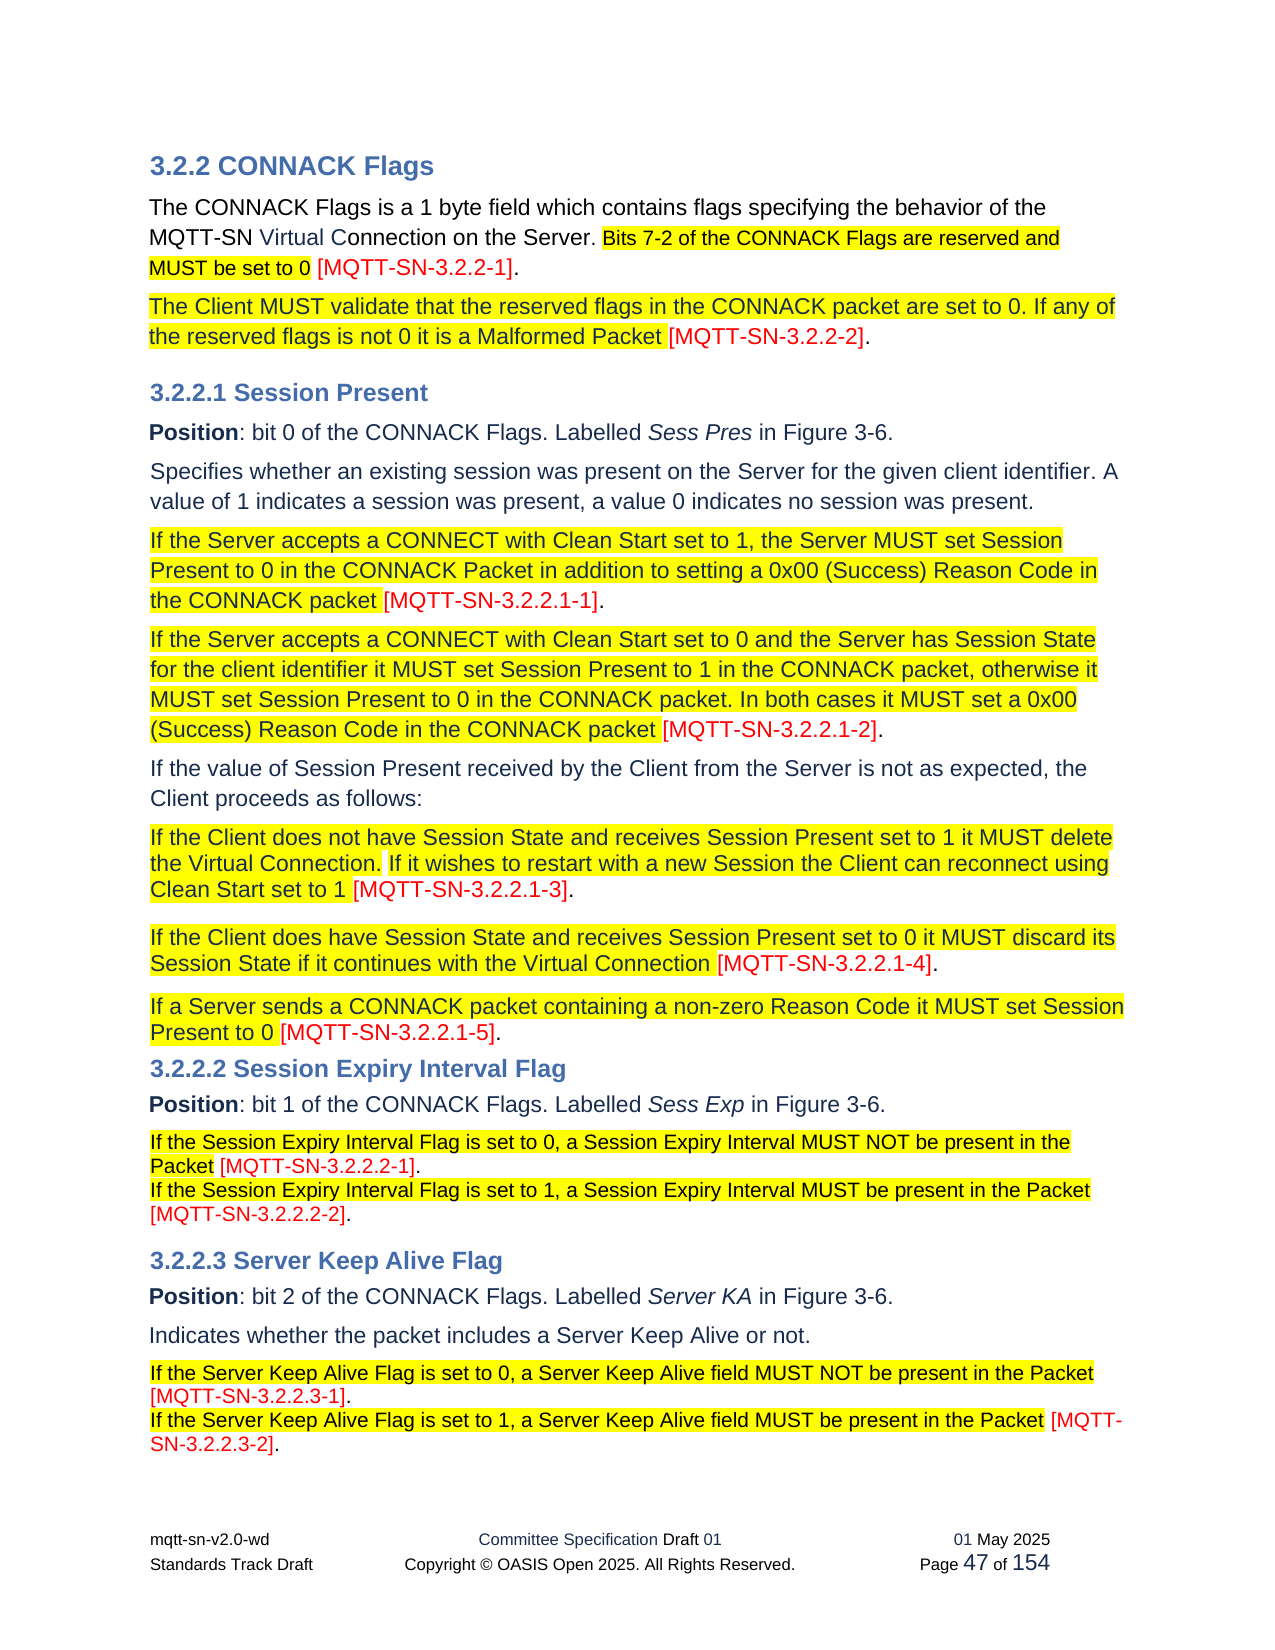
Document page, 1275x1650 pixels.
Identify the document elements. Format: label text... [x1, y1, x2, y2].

text If the value of Session Present received by the Client from the Server is not as expected, the Client proceeds as follows: [150, 755, 1124, 811]
subtitle 3.2.2.2 Session Expiry Interval Flag [150, 1054, 1124, 1083]
text If the Server Keep Alive Flag is set to 1, a Server Keep Alive field MUST be present in the Packet [MQTT-SN-3.2.2.3-2]. [150, 1408, 1124, 1456]
text If a Server sends a CONNACK packet containing a non-zero Reason Code it MUST set Session Present to 0 [MQTT-SN-3.2.2.1-5]. [150, 993, 1125, 1046]
text Specifies whether an existing session was present on the Server for the given client identifier. A value of 1 indicates a session was present, a value 0 indicates no session was present. [150, 458, 1124, 514]
text ​​If the Session Expiry Interval Flag is set to 0, a Session Expiry Interval MUST NOT be present in the Packet [MQTT-SN-3.2.2.2-1]. [150, 1129, 1124, 1177]
text If the Session Expiry Interval Flag is set to 1, a Session Expiry Interval MUST be present in the Packet [MQTT-SN-3.2.2.2-2]. [150, 1177, 1124, 1225]
text If the Client does have Session State and receives Session Present set to 0 it MUST discard its Session State if it continues with the Virtual Connection [MQTT-SN-3.2.2.1-4]. [150, 923, 1124, 976]
text If the Client does not have Session State and receives Session Present set to 1 it MUST delete the Virtual Connection. If it wishes to restart with a new Session the Client can reconnect using Clean Start set to 1 [MQTT-SN-3.2.2.1-3]. [150, 823, 1124, 903]
text If the Server accepts a CONNECT with Clean Start set to 1, the Server MUST set Session Present to 0 in the CONNACK Packet in addition to setting a 0x00 (Success) Reason Code in the CONNACK packet [MQTT-SN-3.2.2.1-1]. [150, 527, 1124, 613]
text If the Server accepts a CONNECT with Clean Start set to 0 and the Server has Session State for the client identifier it MUST set Session Present to 1 in the CONNACK packet, otherwise it MUST set Session Present to 0 in the CONNACK packet. In both cases it MUST set a 0x00 (Success) Reason Code in the CONNACK packet [MQTT-SN-3.2.2.1-2]. [150, 626, 1124, 743]
text Position: bit 1 of the CONNACK Flags. Labelled Sess Exp in Figure 3-6. [148, 1091, 1124, 1117]
text Position: bit 2 of the CONNACK Flags. Labelled Server KA in Figure 3-6. [148, 1283, 1124, 1309]
subtitle 3.2.2.3 Server Keep Alive Flag [150, 1246, 1124, 1275]
text The Client MUST validate that the reserved flags in the CONNACK packet are set to 0. If any of the reserved flags is not 0 it is a Malformed Packet [MQTT-SN-3.2.2-2]. [148, 293, 1124, 349]
text Indicates whether the packet includes a Server Keep Alive or not. [148, 1322, 1124, 1348]
text The CONNACK Flags is a 1 byte field which contains flags specifying the behavior of the MQTT-SN Virtual Connection on the Server. Bits 7-2 of the CONNACK Flags are reserved and MUST be set to 0 [MQTT-SN-3.2.2-1]. [148, 194, 1124, 281]
text Position: bit 0 of the CONNACK Flags. Labelled Sess Pres in Figure 3-6. [148, 419, 1124, 446]
subtitle 3.2.2 CONNACK Flags [150, 150, 1124, 181]
text ​​If the Server Keep Alive Flag is set to 0, a Server Keep Alive field MUST NOT be present in the Packet [MQTT-SN-3.2.2.3-1]. [150, 1360, 1124, 1408]
subtitle 3.2.2.1 Session Present [150, 378, 1124, 407]
